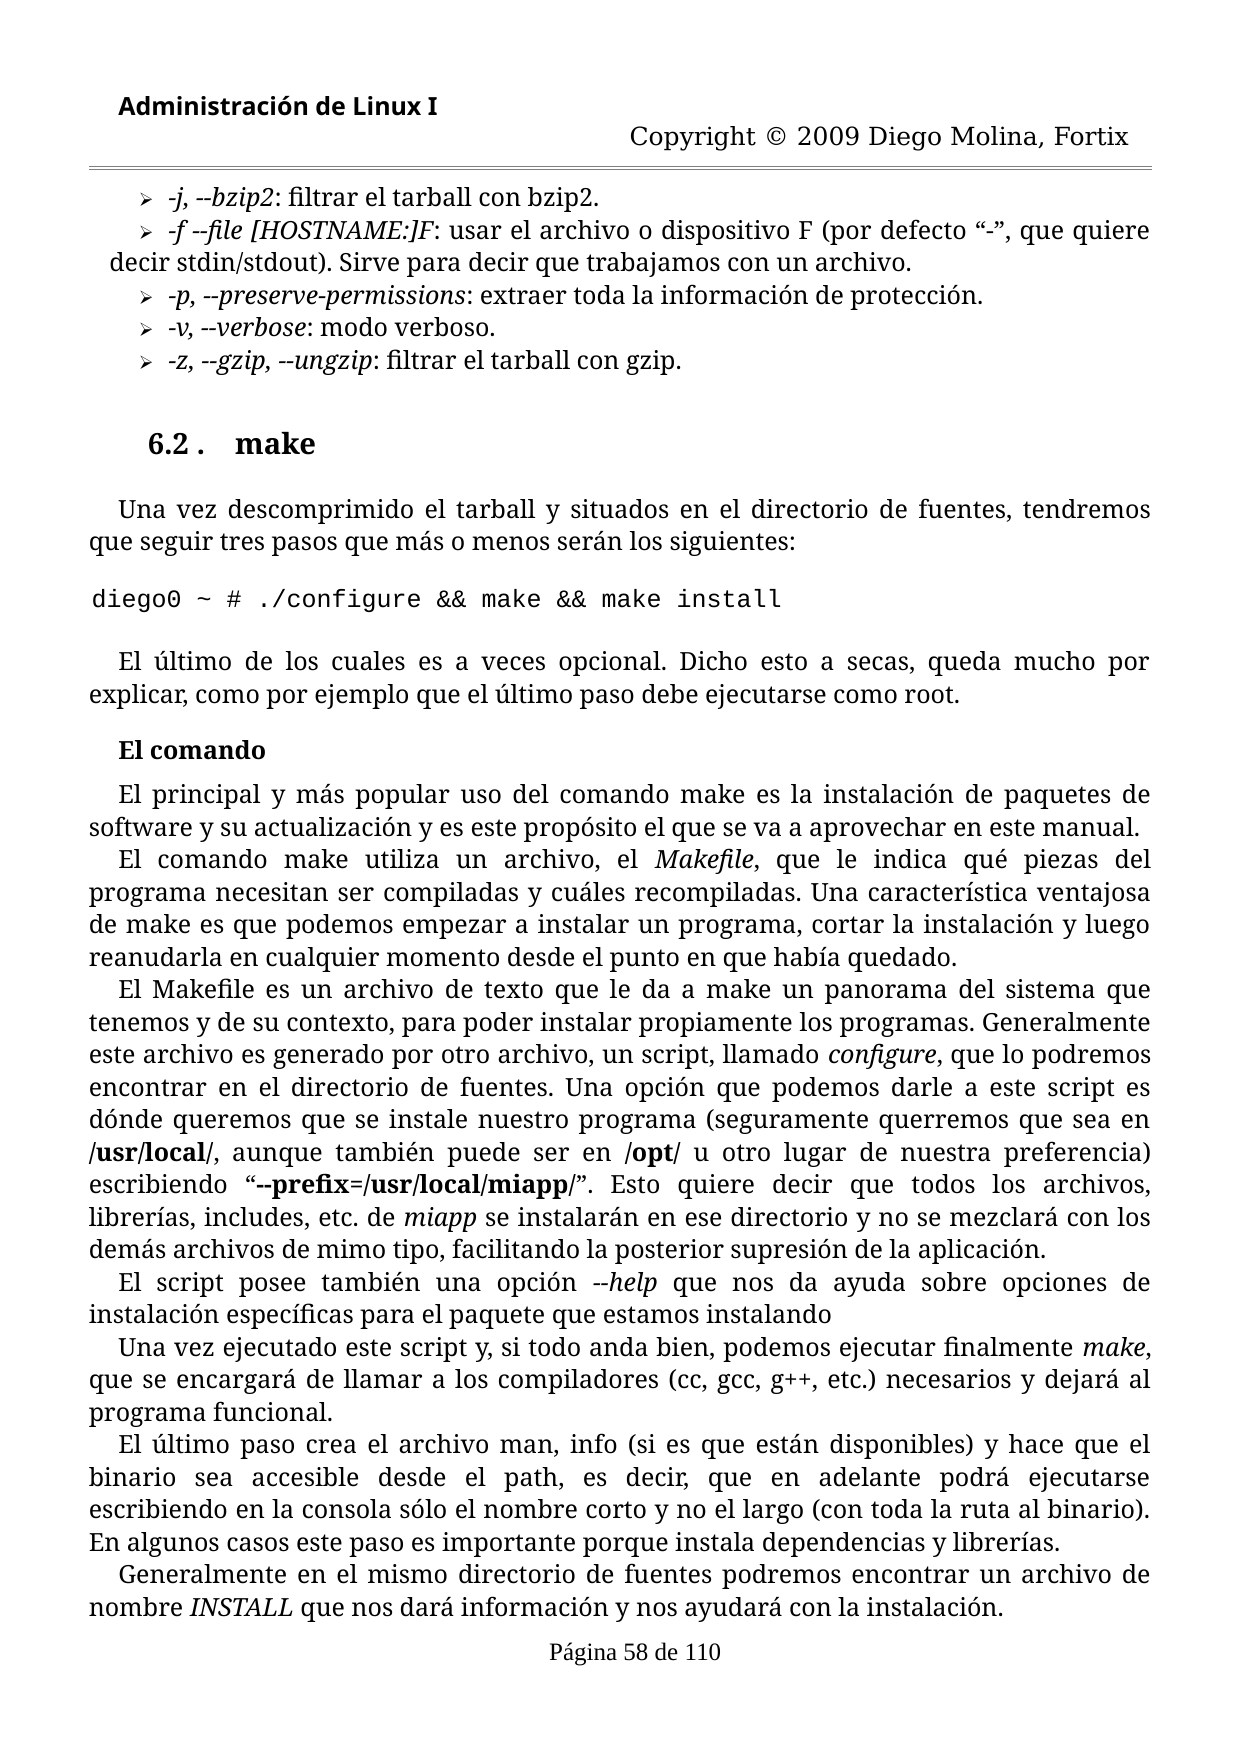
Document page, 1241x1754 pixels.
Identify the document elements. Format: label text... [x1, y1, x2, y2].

text El comando make utiliza un archivo, el Makefile, que le indica qué piezas del programa necesitan ser compiladas y cuáles recompiladas. Una característica ventajosa de make es que podemos empezar a instalar un programa, cortar la instalación y luego reanudarla en cualquier momento desde el punto en que había quedado. [88, 842, 1152, 972]
text El script posee también una opción --help que nos da ayuda sobre opciones de instalación específicas para el paquete que estamos instalando [88, 1265, 1152, 1330]
text Generalmente en el mismo directorio de fuentes podremos encontrar un archivo de nombre INSTALL que nos dará información y nos ayudará con la instalación. [88, 1557, 1152, 1622]
text diego0 ~ # ./configure && make && make install [88, 558, 1152, 644]
text Una vez descomprimido el tarball y situados en el directorio de fuentes, tendremos que seguir tres pasos que más o menos serán los siguientes: [88, 492, 1152, 557]
list -z, --gzip, --ungzip: filtrar el tarball con gzip. [88, 343, 1152, 376]
text Una vez ejecutado este script y, si todo anda bien, podemos ejecutar finalmente make, que se encargará de llamar a los compiladores (cc, gcc, g++, etc.) necesarios y dejará al programa funcional. [88, 1330, 1152, 1427]
list -f --file [HOSTNAME:]F: usar el archivo o dispositivo F (por defecto “-”, que quiere decir stdin/stdout). Sirve para decir que trabajamos con un archivo. [88, 213, 1152, 278]
subtitle make [88, 423, 1152, 463]
text El último paso crea el archivo man, info (si es que están disponibles) y hace que el binario sea accesible desde el path, es decir, que en adelante podrá ejecutarse escribiendo en la consola sólo el nombre corto y no el largo (con toda la ruta al binario). En algunos casos este paso es importante porque instala dependencias y librerías. [88, 1427, 1152, 1557]
text El Makefile es un archivo de texto que le da a make un panorama del sistema que tenemos y de su contexto, para poder instalar propiamente los programas. Generalmente este archivo es generado por otro archivo, un script, llamado configure, que lo podremos encontrar en el directorio de fuentes. Una opción que podemos darle a este script es dónde queremos que se instale nuestro programa (seguramente querremos que sea en /usr/local/, aunque también puede ser en /opt/ u otro lugar de nuestra preferencia) escribiendo “--prefix=/usr/local/miapp/”. Esto quiere decir que todos los archivos, librerías, includes, etc. de miapp se instalarán en ese directorio y no se mezclará con los demás archivos de mimo tipo, facilitando la posterior supresión de la aplicación. [88, 972, 1152, 1265]
list -p, --preserve-permissions: extraer toda la información de protección. [88, 278, 1152, 311]
text El principal y más popular uso del comando make es la instalación de paquetes de software y su actualización y es este propósito el que se va a aprovechar en este manual. [88, 777, 1152, 842]
text El último de los cuales es a veces opcional. Dicho esto a secas, queda mucho por explicar, como por ejemplo que el último paso debe ejecutarse como root. [88, 644, 1152, 709]
list -v, --verbose: modo verboso. [88, 311, 1152, 343]
list -j, --bzip2: filtrar el tarball con bzip2. [88, 181, 1152, 213]
text El comando [88, 733, 1152, 766]
